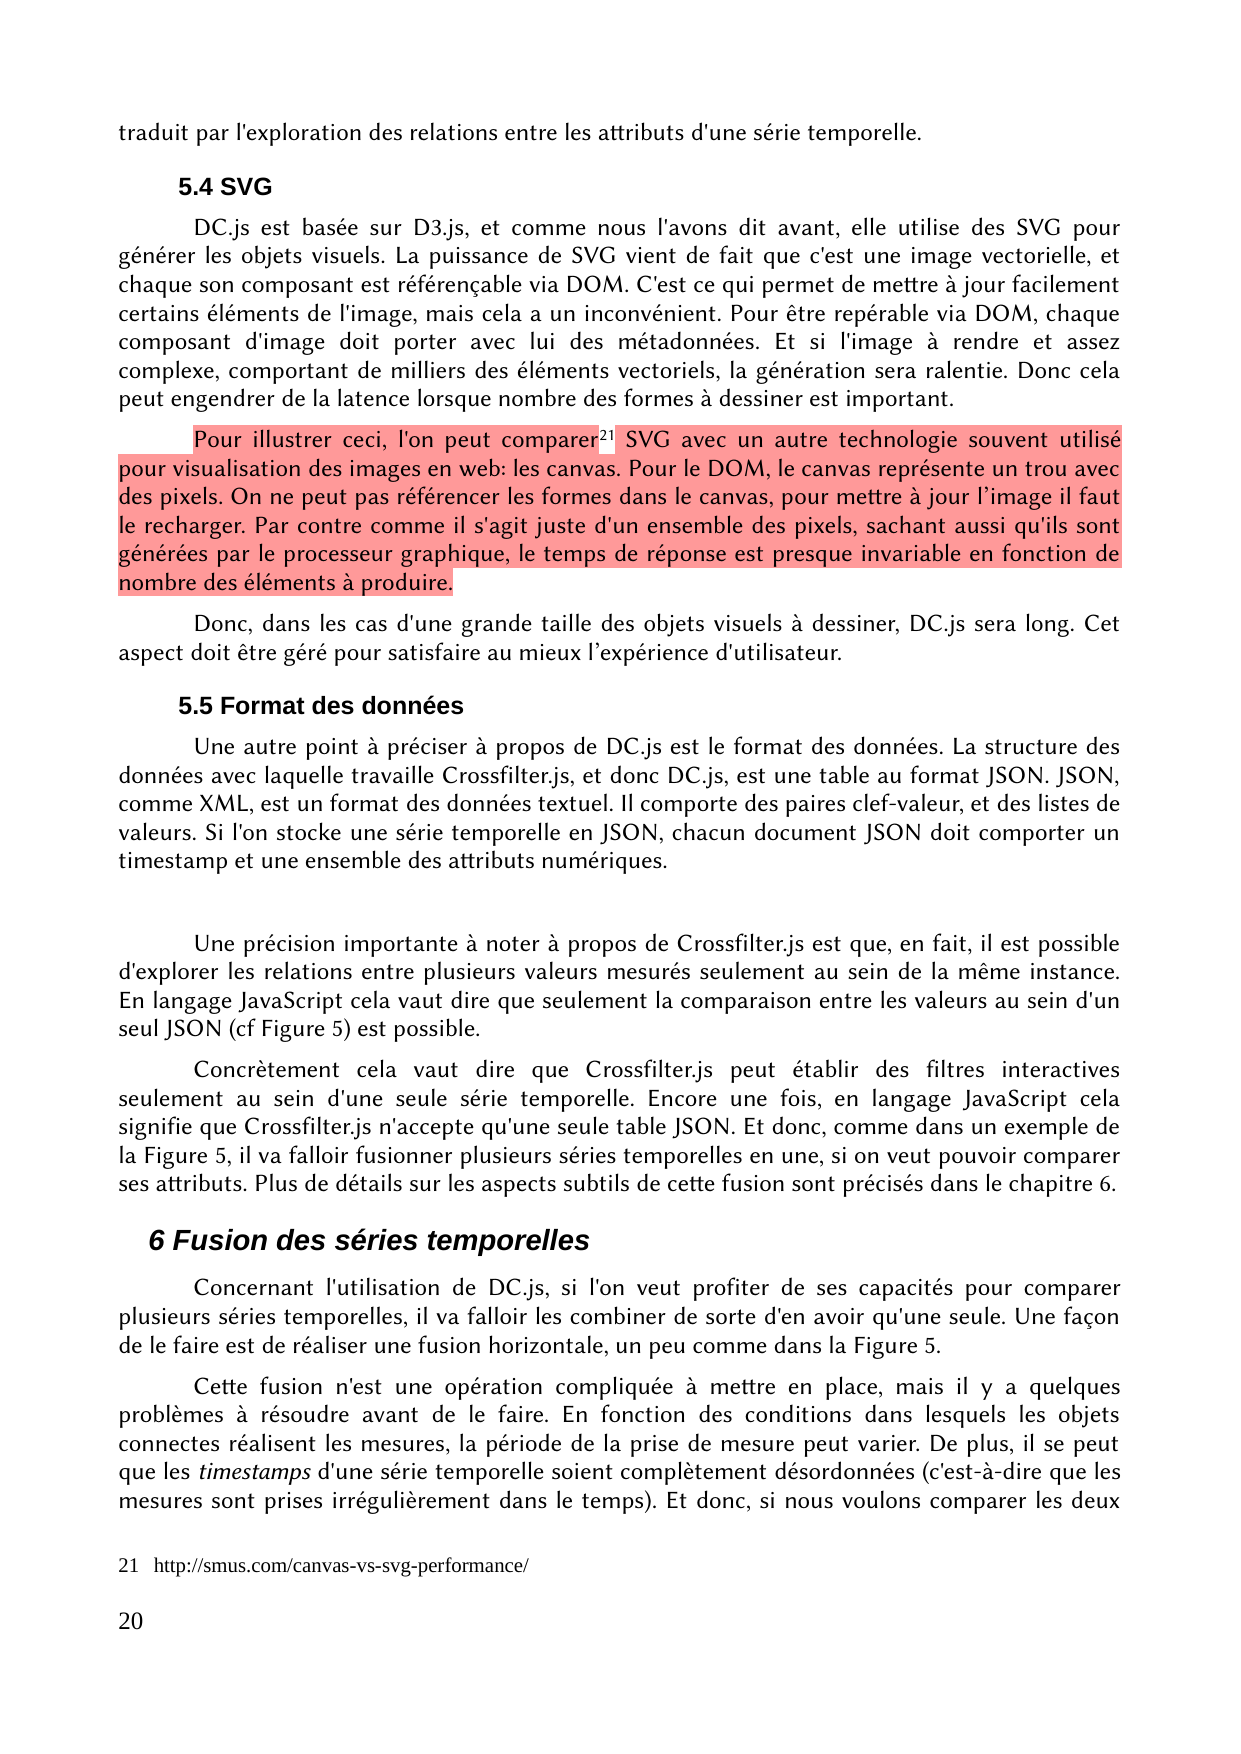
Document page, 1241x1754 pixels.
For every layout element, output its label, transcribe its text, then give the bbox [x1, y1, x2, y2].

text Cette fusion n'est une opération compliquée à mettre en place, mais il y a quelques problèmes à résoudre avant de le faire. En fonction des conditions dans lesquels les objets connectes réalisent les mesures, la période de la prise de mesure peut varier. De plus, il se peut que les timestamps d'une série temporelle soient complètement désordonnées (c'est-à-dire que les mesures sont prises irrégulièrement dans le temps). Et donc, si nous voulons comparer les deux [118, 1372, 1122, 1514]
text Une précision importante à noter à propos de Crossfilter.js est que, en fait, il est possible d'explorer les relations entre plusieurs valeurs mesurés seulement au sein de la même instance. En langage JavaScript cela vaut dire que seulement la comparaison entre les valeurs au sein d'un seul JSON (cf Figure 5) est possible. [118, 928, 1122, 1043]
text Concrètement cela vaut dire que Crossfilter.js peut établir des filtres interactives seulement au sein d'une seule série temporelle. Encore une fois, en langage JavaScript cela signifie que Crossfilter.js n'accepte qu'une seule table JSON. Et donc, comme dans un exemple de la Figure 5, il va falloir fusionner plusieurs séries temporelles en une, si on veut pouvoir comparer ses attributs. Plus de détails sur les aspects subtils de cette fusion sont précisés dans le chapitre 6. [118, 1055, 1122, 1198]
text Pour illustrer ceci, l'on peut comparer SVG avec un autre technologie souvent utilisé pour visualisation des images en web: les canvas. Pour le DOM, le canvas représente un trou avec des pixels. On ne peut pas référencer les formes dans le canvas, pour mettre à jour l’image il faut le recharger. Par contre comme il s'agit juste d'un ensemble des pixels, sachant aussi qu'ils sont générées par le processeur graphique, le temps de réponse est presque invariable en fonction de nombre des éléments à produire. [118, 425, 1122, 596]
subtitle SVG [118, 172, 1122, 200]
text Donc, dans les cas d'une grande taille des objets visuels à dessiner, DC.js sera long. Cet aspect doit être géré pour satisfaire au mieux l’expérience d'utilisateur. [118, 609, 1122, 666]
subtitle Format des données [118, 691, 1122, 720]
text Concernant l'utilisation de DC.js, si l'on veut profiter de ses capacités pour comparer plusieurs séries temporelles, il va falloir les combiner de sorte d'en avoir qu'une seule. Une façon de le faire est de réaliser une fusion horizontale, un peu comme dans la Figure 5. [118, 1269, 1122, 1359]
text traduit par l'exploration des relations entre les attributs d'une série temporelle. [118, 118, 1122, 147]
text http://smus.com/canvas-vs-svg-performance/ [118, 1553, 1122, 1577]
subtitle Fusion des séries temporelles [118, 1223, 1122, 1256]
text DC.js est basée sur D3.js, et comme nous l'avons dit avant, elle utilise des SVG pour générer les objets visuels. La puissance de SVG vient de fait que c'est une image vectorielle, et chaque son composant est référençable via DOM. C'est ce qui permet de mettre à jour facilement certains éléments de l'image, mais cela a un inconvénient. Pour être repérable via DOM, chaque composant d'image doit porter avec lui des métadonnées. Et si l'image à rendre et assez complexe, comportant de milliers des éléments vectoriels, la génération sera ralentie. Donc cela peut engendrer de la latence lorsque nombre des formes à dessiner est important. [118, 213, 1122, 413]
text Une autre point à préciser à propos de DC.js est le format des données. La structure des données avec laquelle travaille Crossfilter.js, et donc DC.js, est une table au format JSON. JSON, comme XML, est un format des données textuel. Il comporte des paires clef-valeur, et des listes de valeurs. Si l'on stocke une série temporelle en JSON, chacun document JSON doit comporter un timestamp et une ensemble des attributs numériques. [118, 732, 1122, 875]
